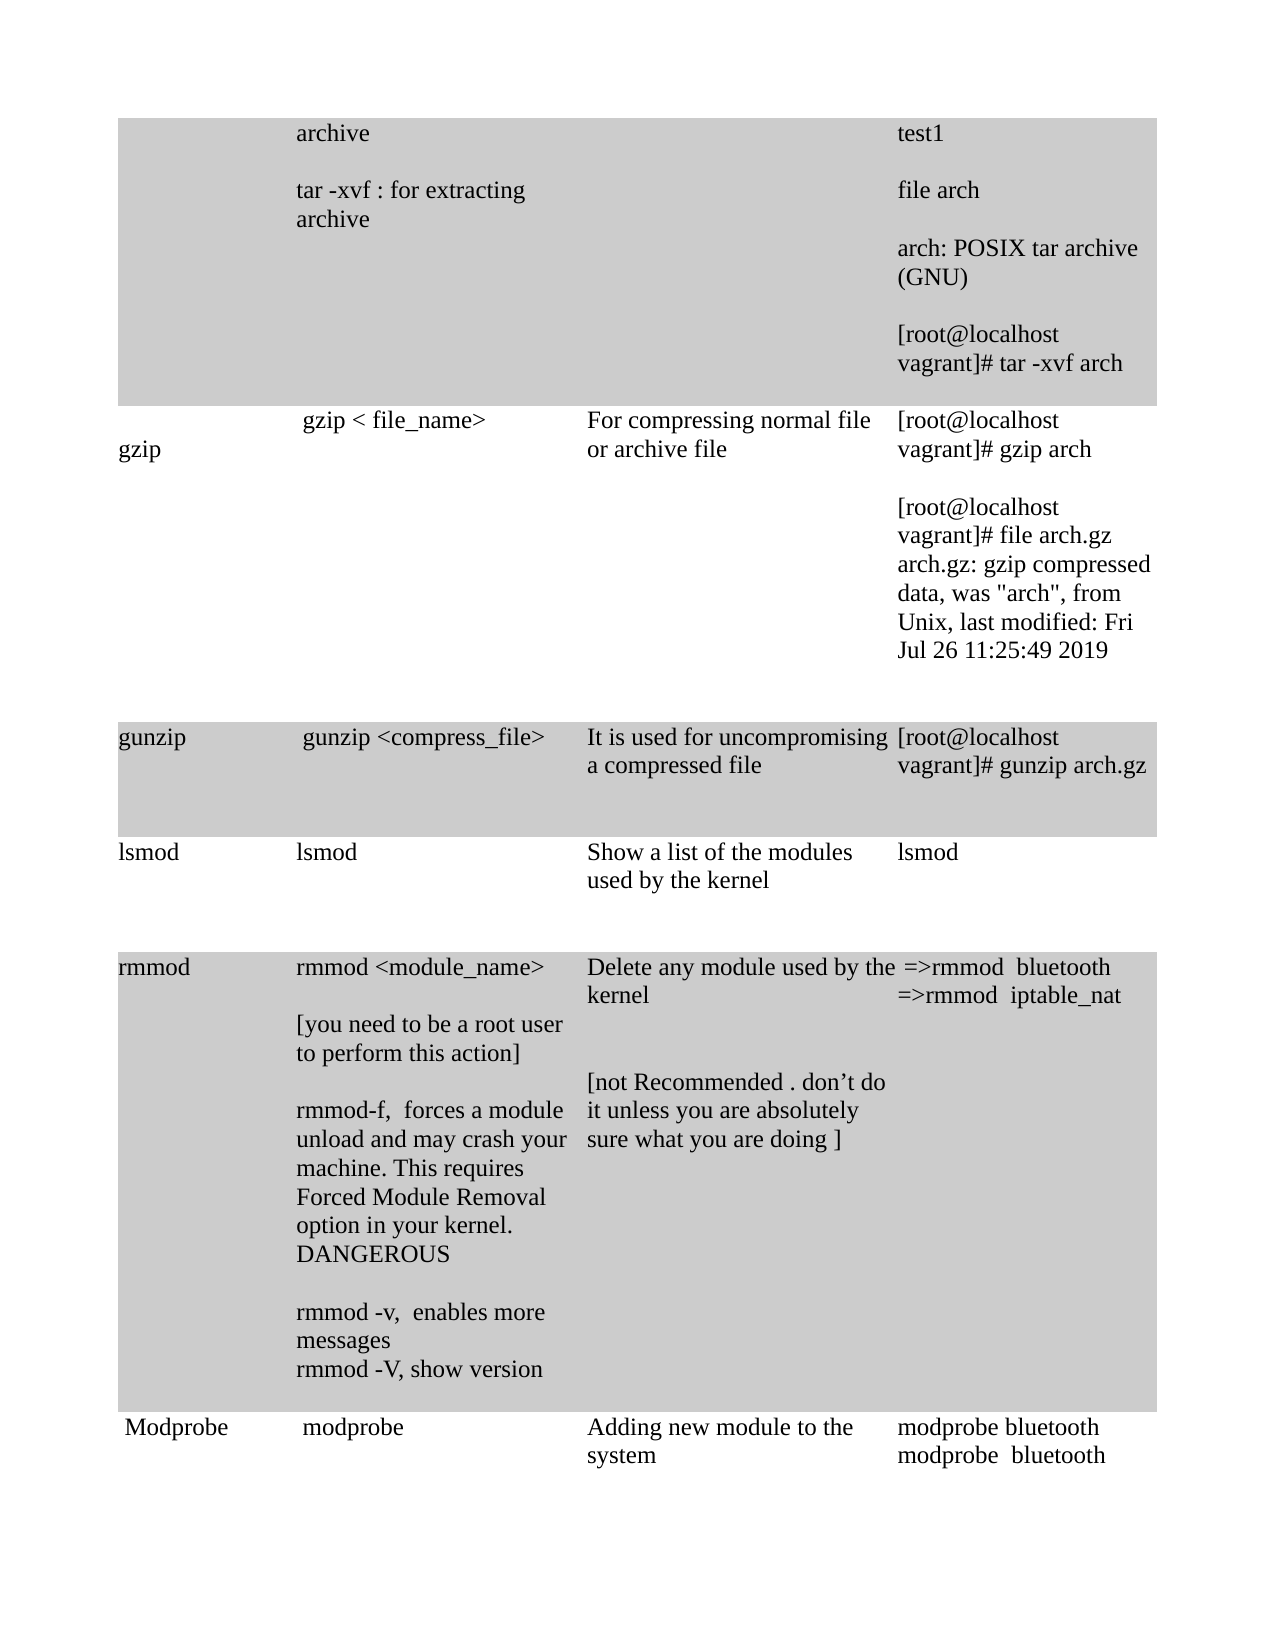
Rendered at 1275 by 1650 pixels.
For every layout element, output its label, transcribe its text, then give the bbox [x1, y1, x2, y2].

table_cell rmmod [118, 952, 296, 1412]
table_cell modprobe bluetooth modprobe bluetooth [897, 1412, 1157, 1527]
table_cell test1 file arch arch: POSIX tar archive (GNU) [root@localhost vagrant]# tar -xvf arch [897, 118, 1157, 406]
table_cell rmmod <module_name> [you need to be a root user to perform this action] rmmod-f, forces a module unload and may crash your machine. This requires Forced Module Removal option in your kernel. DANGEROUS rmmod -v, enables more messages rmmod -V, show version [296, 952, 587, 1412]
table_cell [118, 118, 296, 406]
table_cell lsmod [296, 837, 587, 952]
table_cell gzip [118, 406, 296, 722]
table_cell gunzip [118, 722, 296, 837]
table_cell Show a list of the modules used by the kernel [587, 837, 897, 952]
table_cell gzip < file_name> [296, 406, 587, 722]
table_cell Adding new module to the system [587, 1412, 897, 1527]
table_cell lsmod [118, 837, 296, 952]
table_cell archive tar -xvf : for extracting archive [296, 118, 587, 406]
table_cell [root@localhost vagrant]# gunzip arch.gz [897, 722, 1157, 837]
table_cell For compressing normal file or archive file [587, 406, 897, 722]
table_cell It is used for uncompromising a compressed file [587, 722, 897, 837]
table_cell [root@localhost vagrant]# gzip arch [root@localhost vagrant]# file arch.gz arch.gz: gzip compressed data, was "arch", from Unix, last modified: Fri Jul 26 11:25:49 2019 [897, 406, 1157, 722]
table_cell lsmod [897, 837, 1157, 952]
table_cell gunzip <compress_file> [296, 722, 587, 837]
table_cell [587, 118, 897, 406]
table_cell Modprobe [118, 1412, 296, 1527]
table_cell modprobe [296, 1412, 587, 1527]
table_cell =>rmmod bluetooth =>rmmod iptable_nat [897, 952, 1157, 1412]
table_cell Delete any module used by the kernel [not Recommended . don’t do it unless you are absolutely sure what you are doing ] [587, 952, 897, 1412]
